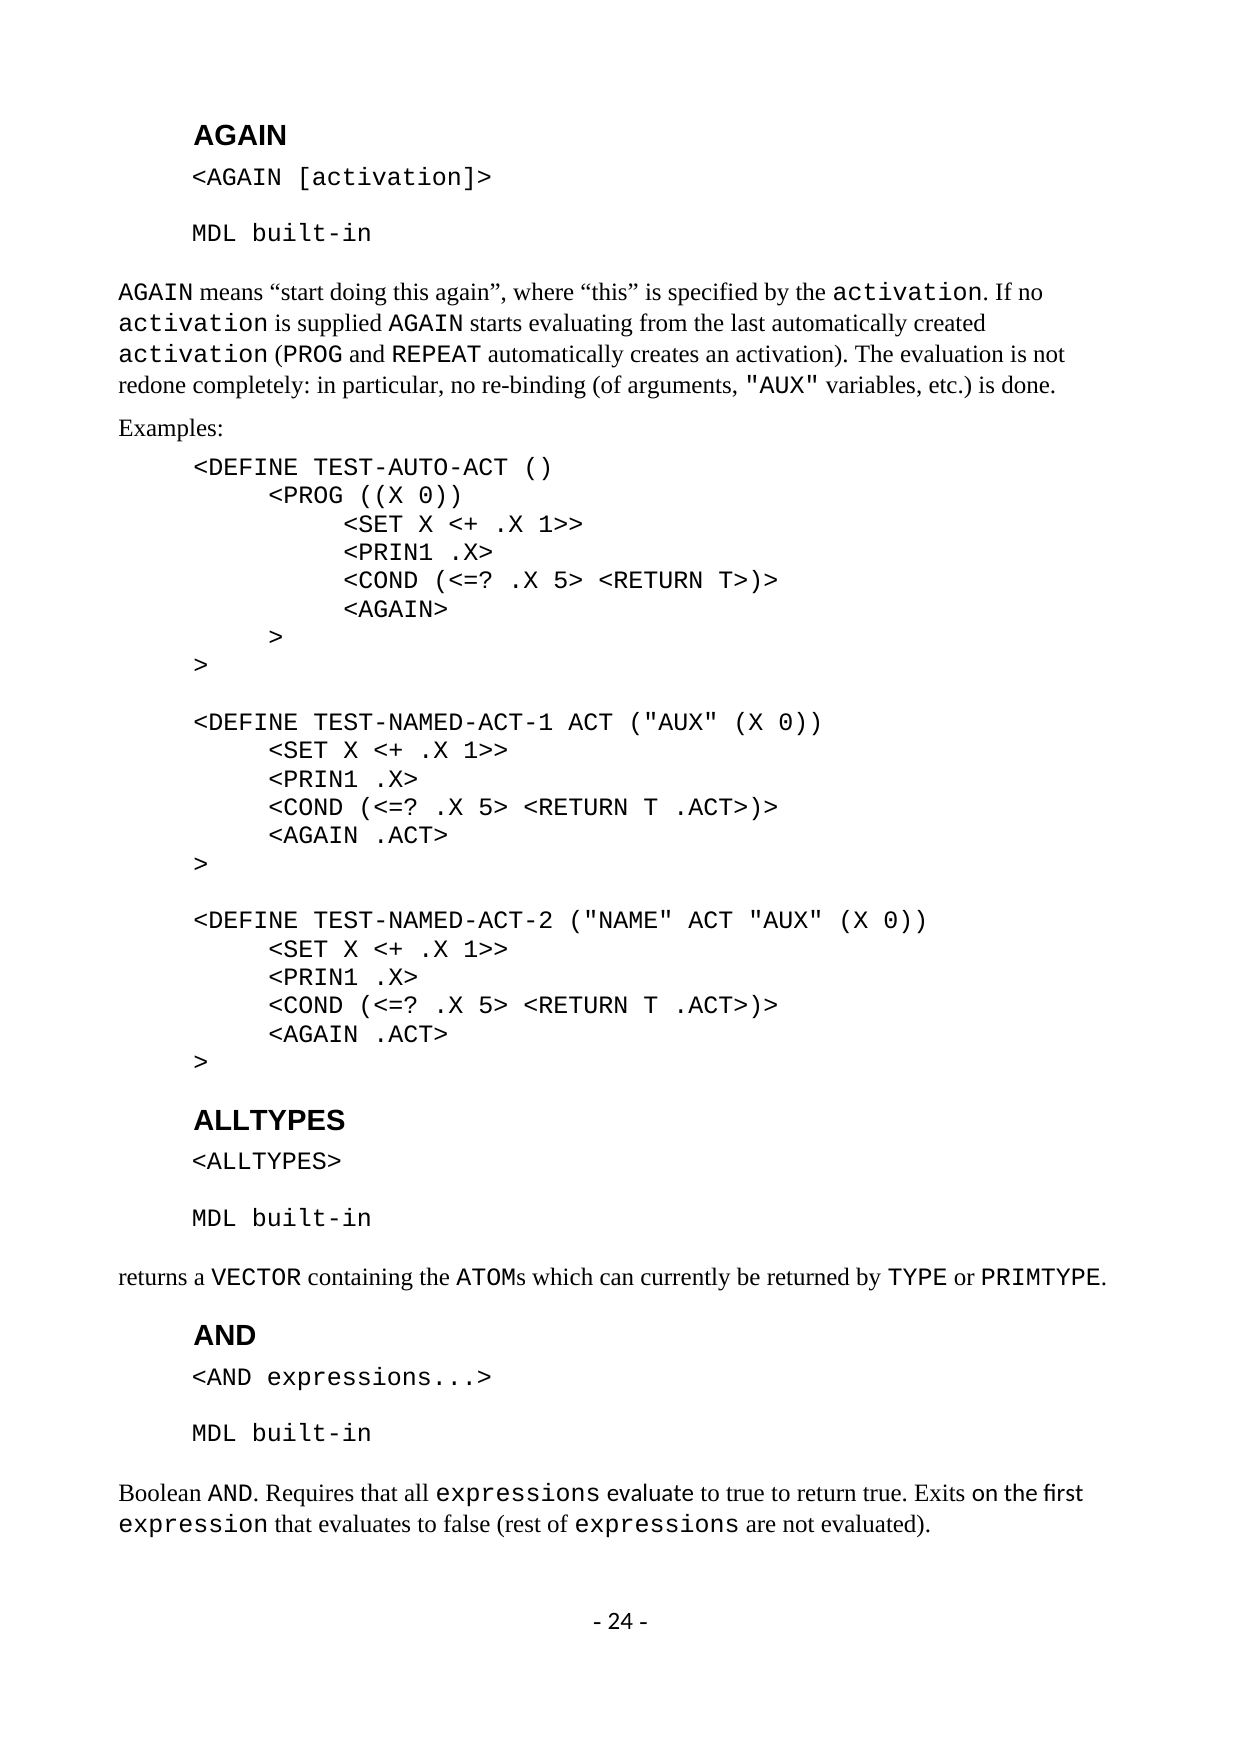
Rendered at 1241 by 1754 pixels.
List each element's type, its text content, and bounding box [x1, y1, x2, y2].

text returns a VECTOR containing the ATOMs which can currently be returned by TYPE or PRIMTYPE. [118, 1262, 1122, 1293]
subtitle AGAIN [118, 118, 1122, 152]
text <DEFINE TEST-AUTO-ACT () <PROG ((X 0)) <SET X <+ .X 1>> <PRIN1 .X> <COND (<=? .X 5> <RETURN T>)> <AGAIN> > > <DEFINE TEST-NAMED-ACT-1 ACT ("AUX" (X 0)) <SET X <+ .X 1>> <PRIN1 .X> <COND (<=? .X 5> <RETURN T .ACT>)> <AGAIN .ACT> > <DEFINE TEST-NAMED-ACT-2 ("NAME" ACT "AUX" (X 0)) <SET X <+ .X 1>> <PRIN1 .X> <COND (<=? .X 5> <RETURN T .ACT>)> <AGAIN .ACT> > [193, 454, 1122, 1078]
text MDL built-in [192, 221, 1122, 249]
text <AGAIN [activation]> [192, 164, 1122, 192]
text Examples: [118, 413, 1122, 442]
text MDL built-in [192, 1421, 1122, 1449]
text <ALLTYPES> [192, 1149, 1122, 1177]
text MDL built-in [192, 1206, 1122, 1234]
subtitle AND [118, 1318, 1122, 1352]
text <AND expressions...> [192, 1364, 1122, 1392]
subtitle ALLTYPES [118, 1103, 1122, 1136]
text Boolean AND. Requires that all expressions evaluate to true to return true. Exits on the first expression that evaluates to false (rest of expressions are not evaluated). [118, 1477, 1122, 1540]
text AGAIN means “start doing this again”, where “this” is specified by the activation. If no activation is supplied AGAIN starts evaluating from the last automatically created activation (PROG and REPEAT automatically creates an activation). The evaluation is not redone completely: in particular, no re-binding (of arguments, "AUX" variables, etc.) is done. [118, 277, 1122, 401]
